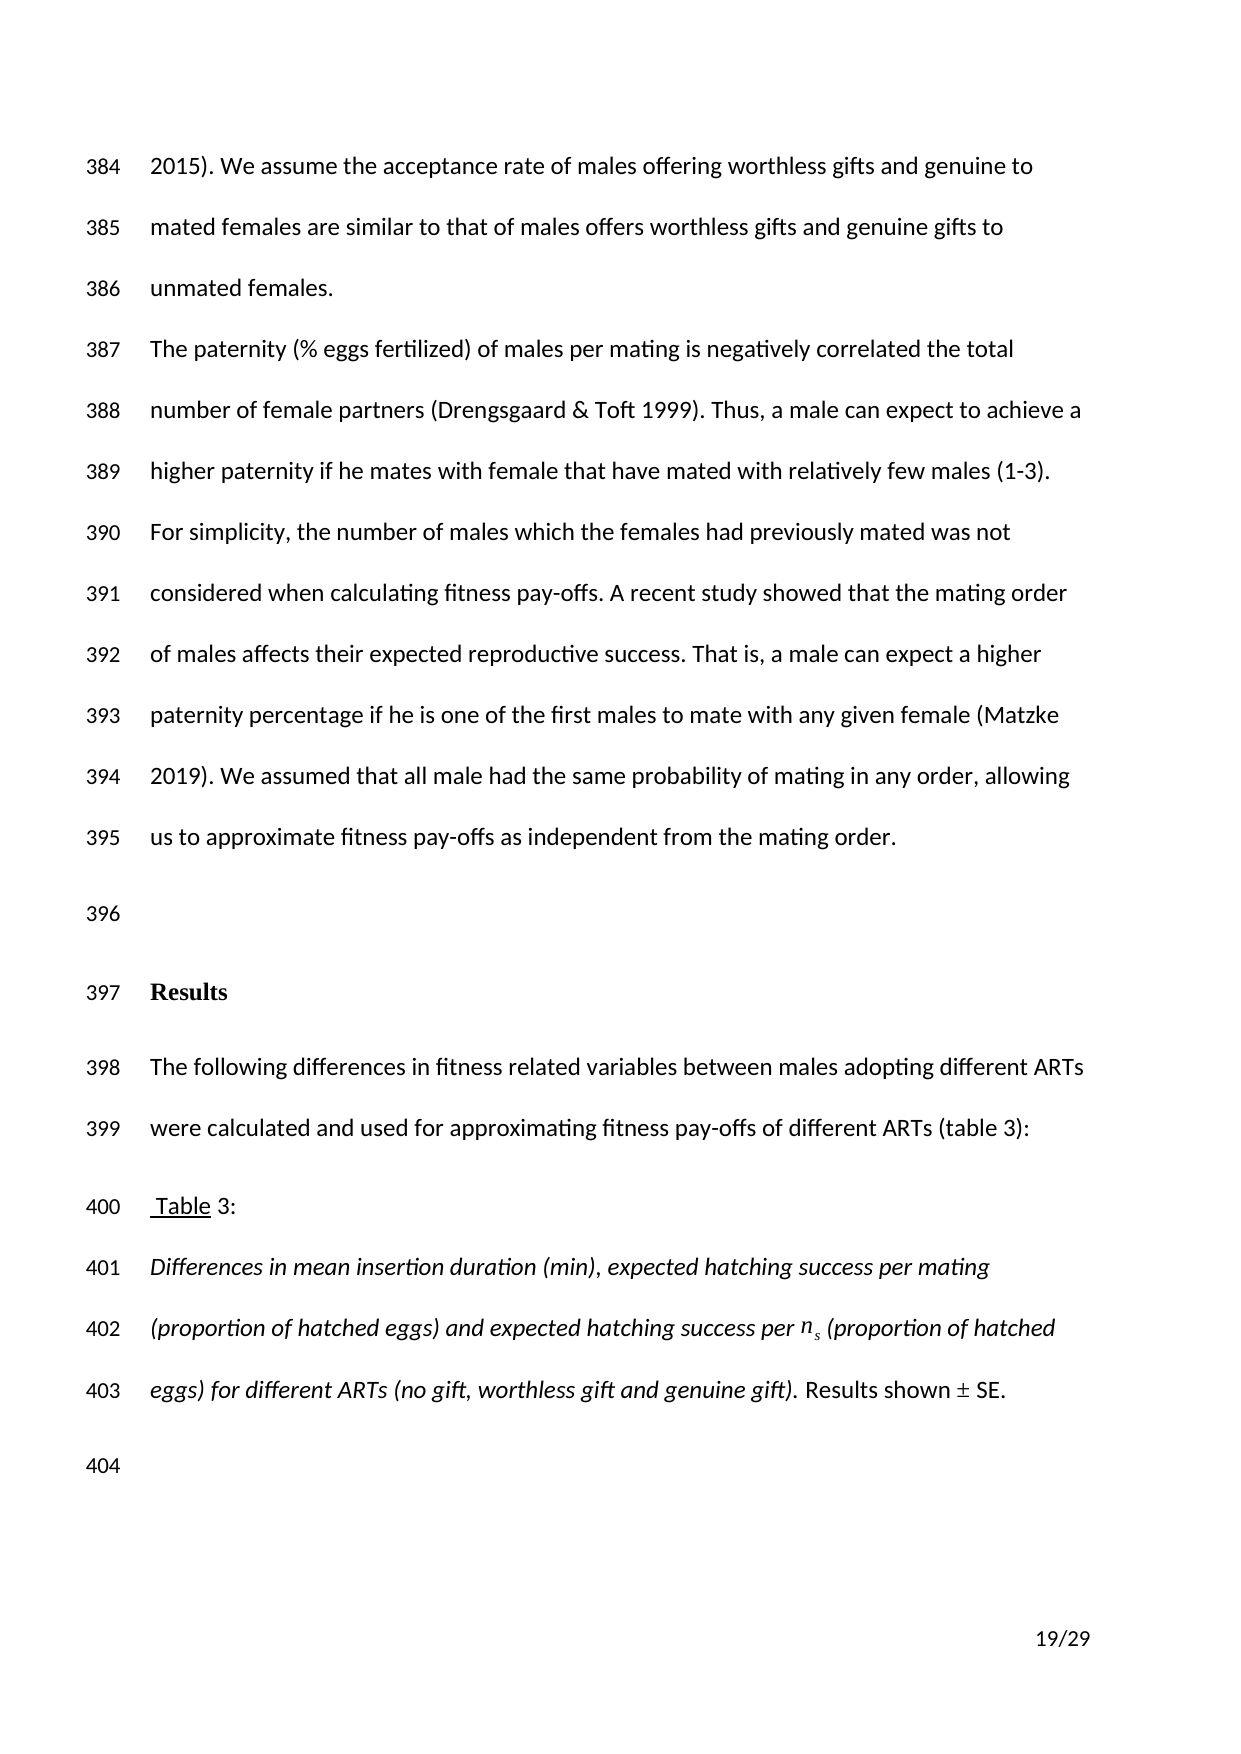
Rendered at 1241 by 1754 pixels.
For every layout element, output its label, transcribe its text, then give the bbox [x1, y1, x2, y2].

text 2015). We assume the acceptance rate of males offering worthless gifts and genuine to mated females are similar to that of males offers worthless gifts and genuine gifts to unmated females. [150, 150, 1090, 303]
text The paternity (% eggs fertilized) of males per mating is negatively correlated the total number of female partners (Drengsgaard & Toft 1999). Thus, a male can expect to achieve a higher paternity if he mates with female that have mated with relatively few males (1-3). For simplicity, the number of males which the females had previously mated was not considered when calculating fitness pay-offs. A recent study showed that the mating order of males affects their expected reproductive success. That is, a male can expect a higher paternity percentage if he is one of the first males to mate with any given female (Matzke 2019). We assumed that all male had the same probability of mating in any order, allowing us to approximate fitness pay-offs as independent from the mating order. [150, 333, 1090, 852]
text The following differences in fitness related variables between males adopting different ARTs were calculated and used for approximating fitness pay-offs of different ARTs (table 3): [150, 1051, 1090, 1143]
text Table 3: Differences in mean insertion duration (min), expected hatching success per mating (proportion of hatched eggs) and expected hatching success per (proportion of hatched eggs) for different ARTs (no gift, worthless gift and genuine gift). Results shown SE. [150, 1190, 1090, 1404]
text Results [150, 977, 1090, 1006]
